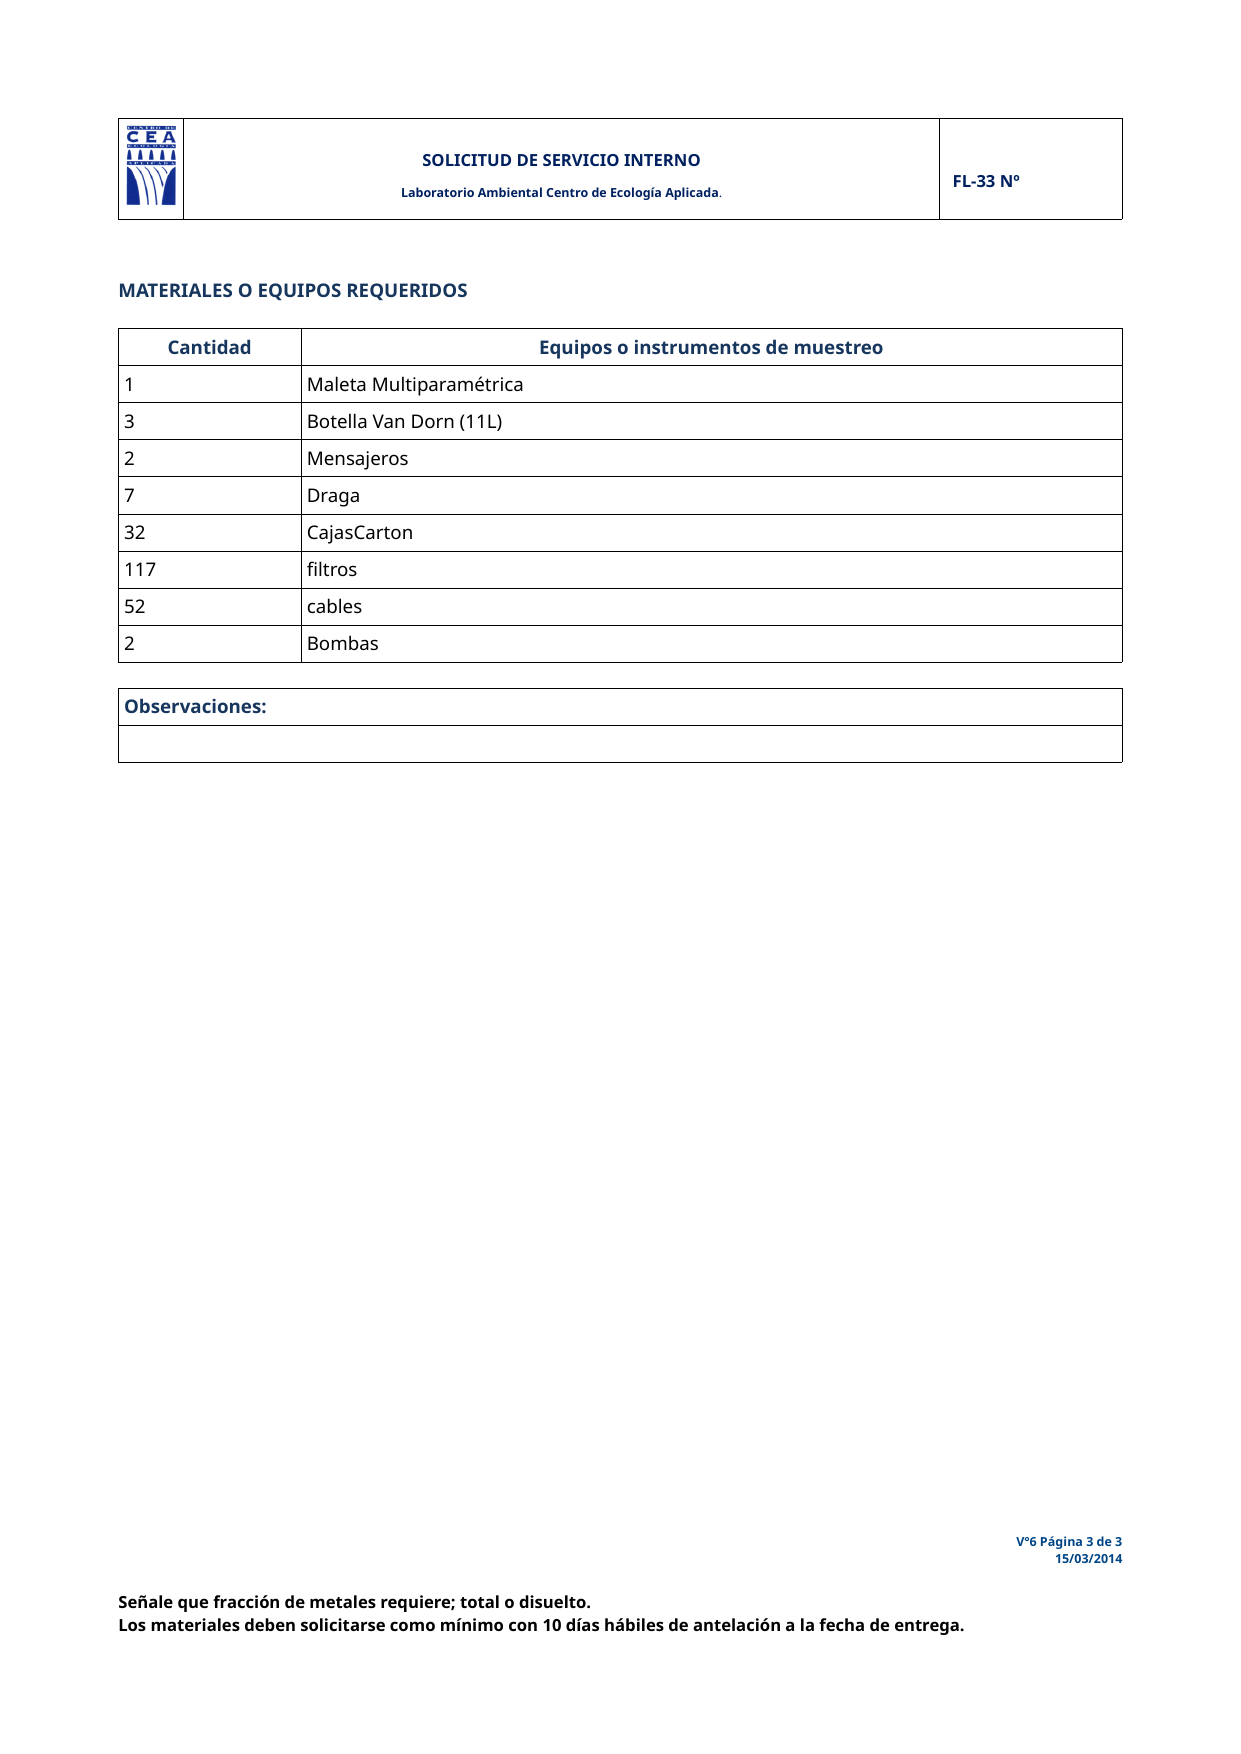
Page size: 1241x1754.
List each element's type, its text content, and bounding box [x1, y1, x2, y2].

table_cell Draga [302, 477, 1122, 513]
table_cell 117 [119, 552, 301, 588]
table_cell 52 [119, 589, 301, 625]
table_cell [119, 726, 1122, 762]
table_header Equipos o instrumentos de muestreo [302, 329, 1122, 365]
table_cell 2 [119, 626, 301, 662]
table_cell Botella Van Dorn (11L) [302, 403, 1122, 439]
text MATERIALES O EQUIPOS REQUERIDOS [118, 277, 1122, 303]
table_cell 2 [119, 440, 301, 476]
table_cell Bombas [302, 626, 1122, 662]
table_cell Maleta Multiparamétrica [302, 366, 1122, 402]
table_header Cantidad [119, 329, 301, 365]
table_cell cables [302, 589, 1122, 625]
table_cell 1 [119, 366, 301, 402]
table_header Observaciones: [119, 689, 1122, 724]
table_cell filtros [302, 552, 1122, 588]
table_cell CajasCarton [302, 515, 1122, 551]
table_cell 7 [119, 477, 301, 513]
picture [124, 123, 179, 207]
table_cell 3 [119, 403, 301, 439]
table_cell 32 [119, 515, 301, 551]
table_cell Mensajeros [302, 440, 1122, 476]
